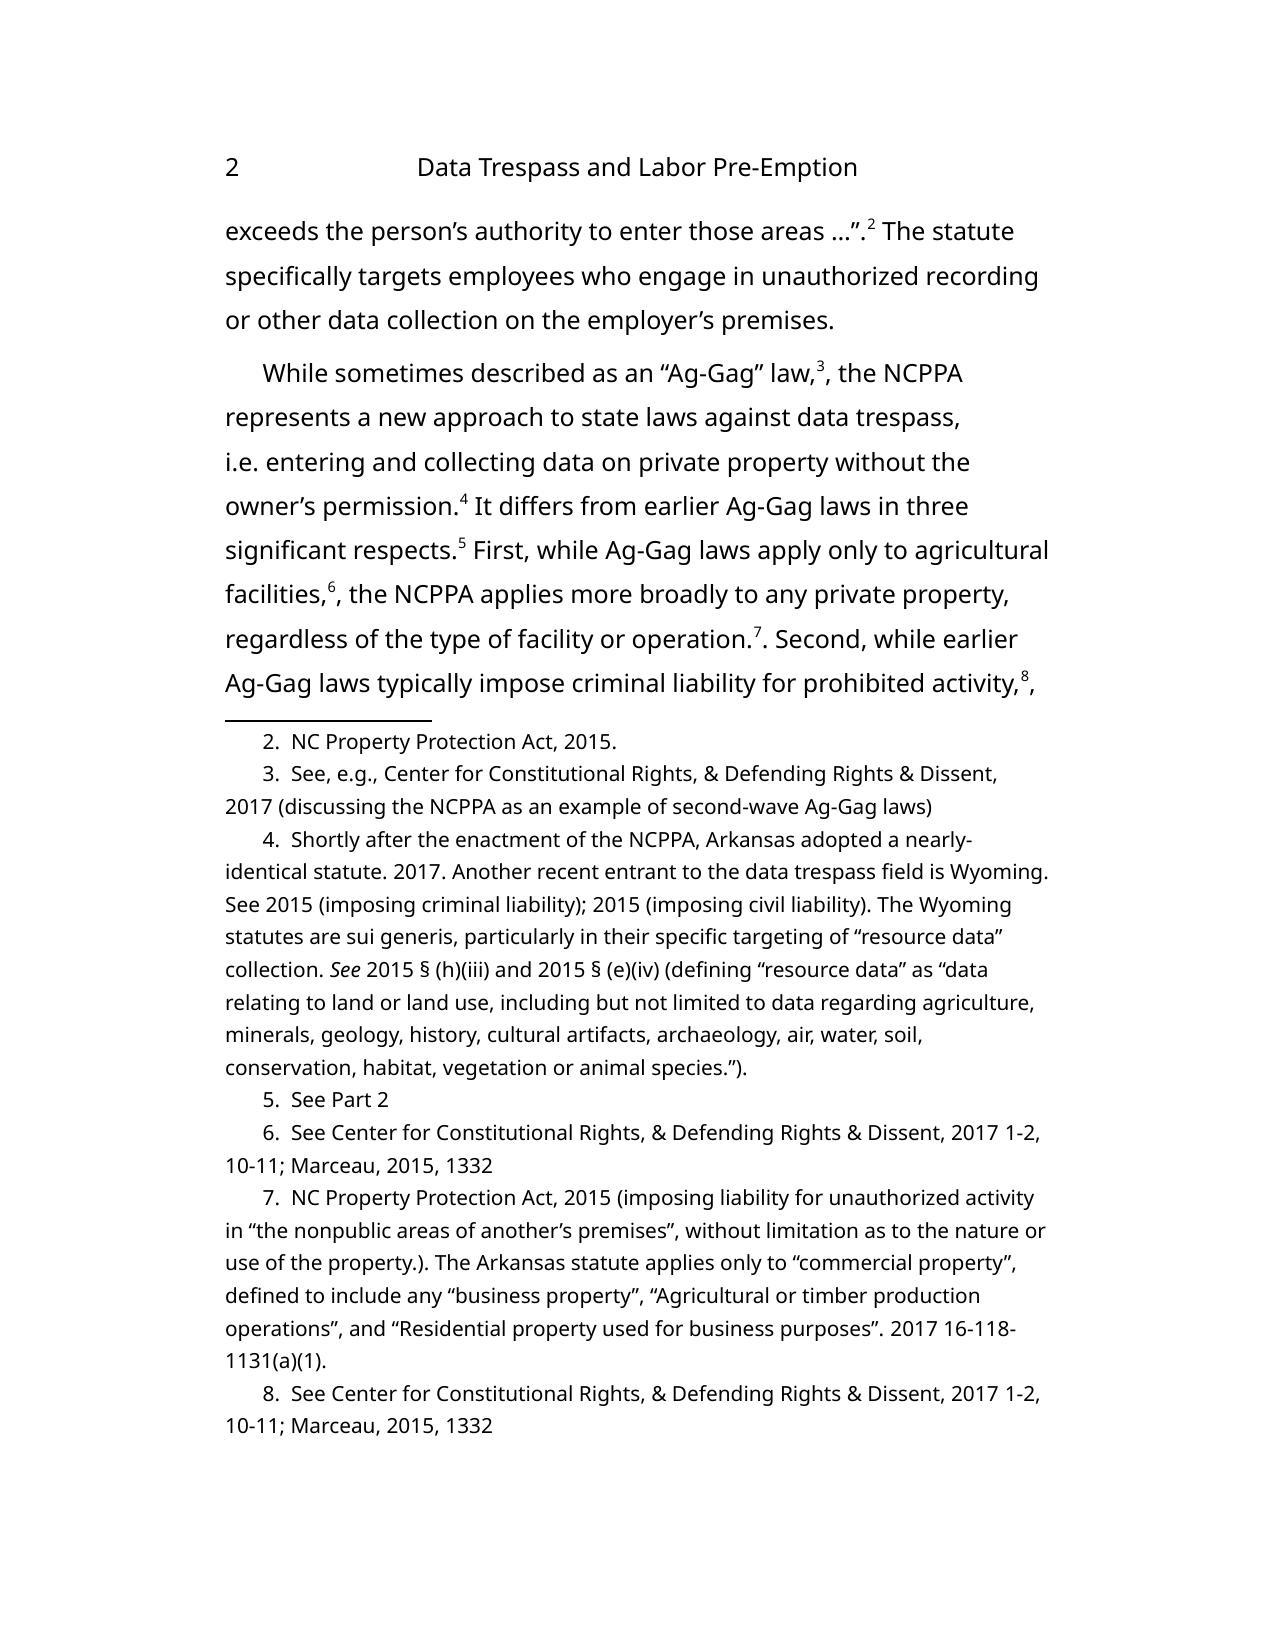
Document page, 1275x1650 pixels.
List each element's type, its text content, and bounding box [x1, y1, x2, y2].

text See Center for Constitutional Rights, & Defending Rights & Dissent, 2017 1-2, 10-11; Marceau, 2015, 1332 [225, 1118, 1050, 1179]
text See Center for Constitutional Rights, & Defending Rights & Dissent, 2017 1-2, 10-11; Marceau, 2015, 1332 [225, 1379, 1050, 1440]
text See, e.g., Center for Constitutional Rights, & Defending Rights & Dissent, 2017 (discussing the NCPPA as an example of second-wave Ag-Gag laws) [225, 759, 1050, 821]
text See Part 2 [225, 1086, 1050, 1114]
text exceeds the person’s authority to enter those areas …”. The statute specifically targets employees who engage in unauthorized recording or other data collection on the employer’s premises. [225, 214, 1050, 337]
text While sometimes described as an “Ag-Gag” law,, the NCPPA represents a new approach to state laws against data trespass, i.e. entering and collecting data on private property without the owner’s permission. It differs from earlier Ag-Gag laws in three significant respects. First, while Ag-Gag laws apply only to agricultural facilities,, the NCPPA applies more broadly to any private property, regardless of the type of facility or operation.. Second, while earlier Ag-Gag laws typically impose criminal liability for prohibited activity,, the NCPPA permits the property owner to bring a civil action for trespass against those engaged in unauthorized data collection. Third, unlike prevous Ag-Gag laws, the NCPPA exclusively targets unauthorized recording and other data collection by employees. [225, 356, 1050, 700]
text Shortly after the enactment of the NCPPA, Arkansas adopted a nearly-identical statute. 2017. Another recent entrant to the data trespass field is Wyoming. See 2015 (imposing criminal liability); 2015 (imposing civil liability). The Wyoming statutes are sui generis, particularly in their specific targeting of “resource data” collection. See 2015 § (h)(iii) and 2015 § (e)(iv) (defining “resource data” as “data relating to land or land use, including but not limited to data regarding agriculture, minerals, geology, history, cultural artifacts, archaeology, air, water, soil, conservation, habitat, vegetation or animal species.”). [225, 825, 1050, 1081]
text NC Property Protection Act, 2015. [225, 727, 1050, 755]
text NC Property Protection Act, 2015 (imposing liability for unauthorized activity in “the nonpublic areas of another’s premises”, without limitation as to the nature or use of the property.). The Arkansas statute applies only to “commercial property”, defined to include any “business property”, “Agricultural or timber production operations”, and “Residential property used for business purposes”. 2017 16-118-1131(a)(1). [225, 1183, 1050, 1375]
